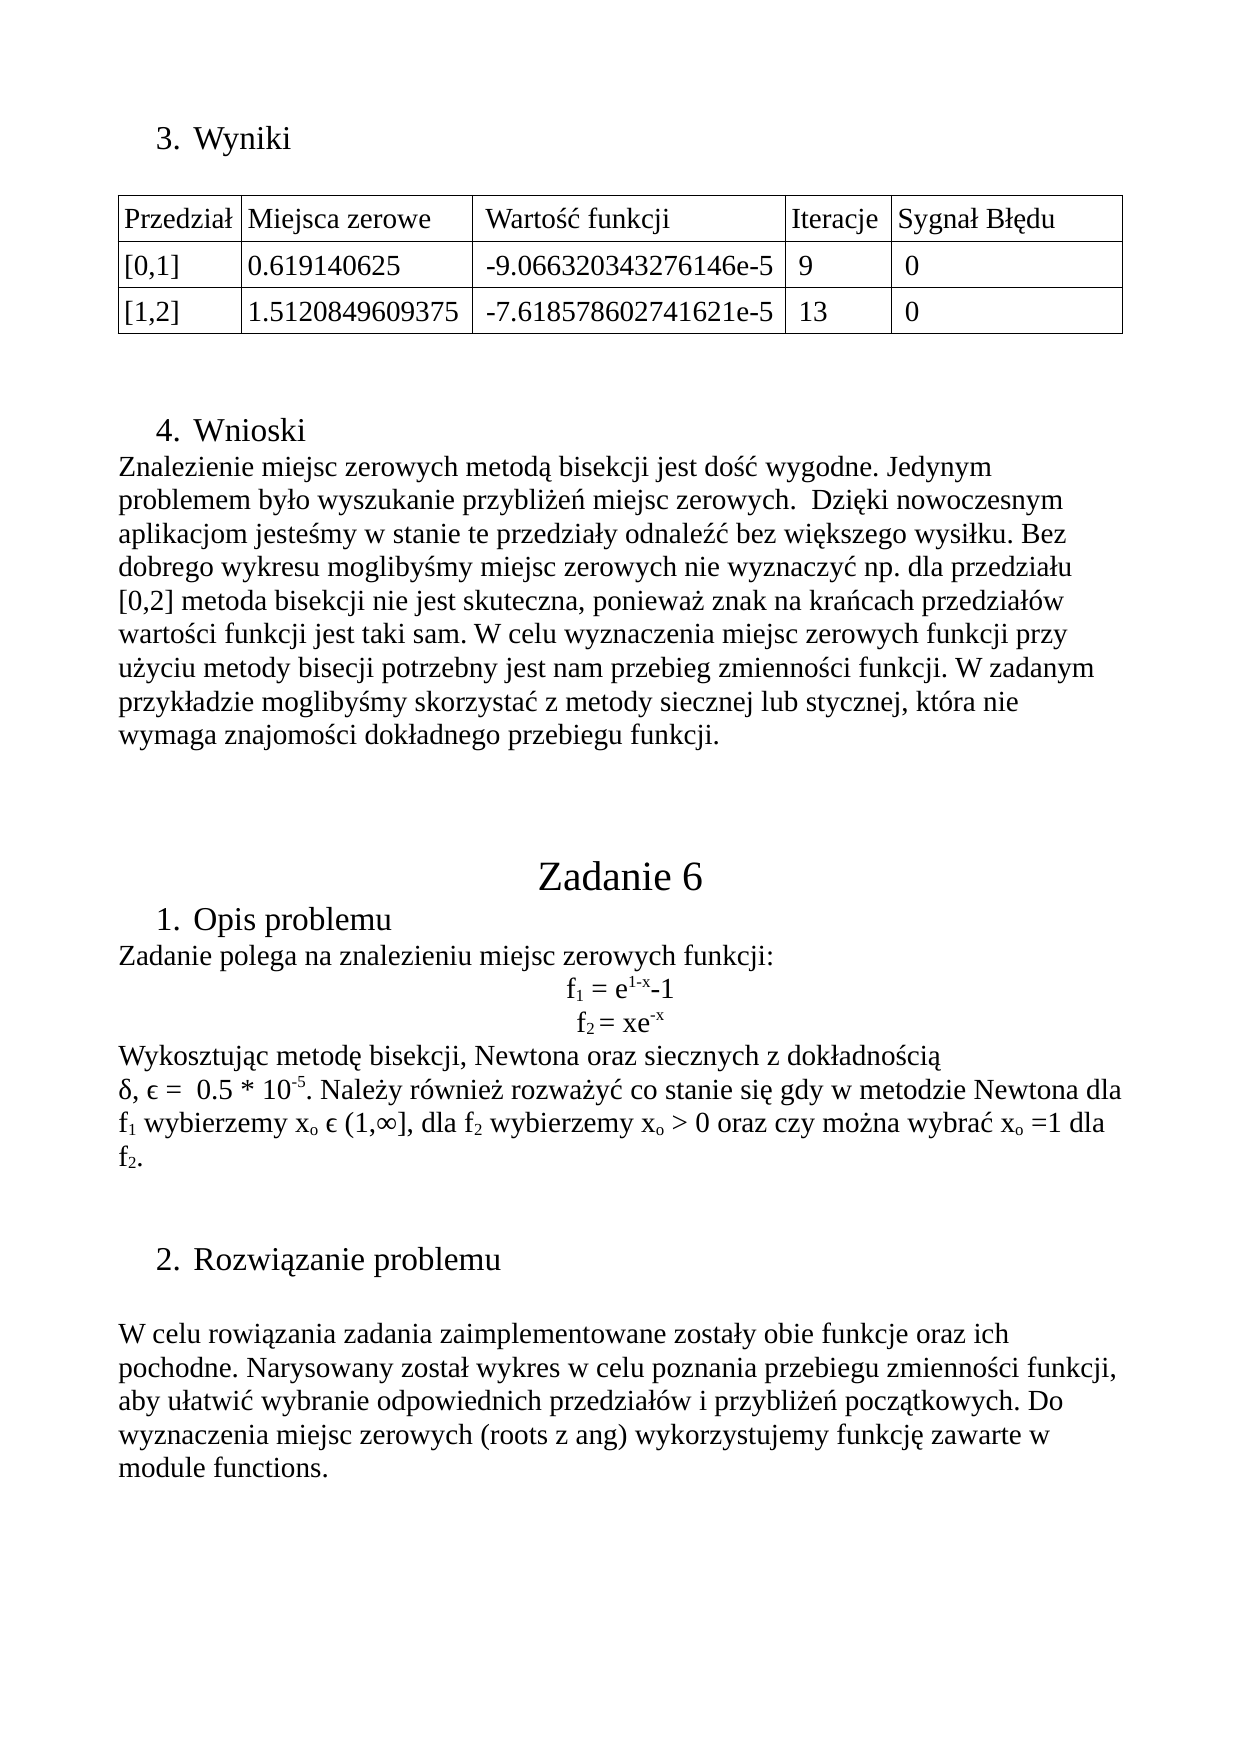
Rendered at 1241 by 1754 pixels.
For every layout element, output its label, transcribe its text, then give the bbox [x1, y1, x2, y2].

list Wyniki [156, 118, 1122, 156]
table_cell 1.5120849609375 [242, 288, 472, 333]
text W celu rowiązania zadania zaimplementowane zostały obie funkcje oraz ich pochodne. Narysowany został wykres w celu poznania przebiegu zmienności funkcji, aby ułatwić wybranie odpowiednich przedziałów i przybliżeń początkowych. Do wyznaczenia miejsc zerowych (roots z ang) wykorzystujemy funkcję zawarte w module functions. [118, 1316, 1122, 1484]
table_cell 13 [786, 288, 891, 333]
list Wnioski [156, 411, 1122, 449]
text δ, ϵ = 0.5 * 10-5. Należy również rozważyć co stanie się gdy w metodzie Newtona dla f1 wybierzemy xo ϵ (1,∞], dla f2 wybierzemy xo > 0 oraz czy można wybrać xo =1 dla f2. [118, 1072, 1122, 1172]
text f1 = e1-x-1 [118, 971, 1122, 1005]
table_header Miejsca zerowe [242, 196, 472, 241]
text f2 = xe-x [118, 1005, 1122, 1038]
text Wykosztując metodę bisekcji, Newtona oraz siecznych z dokładnością [118, 1038, 1122, 1072]
list Rozwiązanie problemu [156, 1239, 1122, 1278]
table_header Iteracje [786, 196, 891, 241]
table_cell [0,1] [119, 242, 241, 287]
table_header Przedział [119, 196, 241, 241]
text Zadanie 6 [118, 851, 1122, 899]
table_cell [1,2] [119, 288, 241, 333]
table_cell -7.618578602741621e-5 [473, 288, 785, 333]
table_cell 9 [786, 242, 891, 287]
table_cell 0 [892, 288, 1122, 333]
list Opis problemu [156, 899, 1122, 938]
table_cell 0 [892, 242, 1122, 287]
table_cell 0.619140625 [242, 242, 472, 287]
table_header Sygnał Błędu [892, 196, 1122, 241]
table_header Wartość funkcji [473, 196, 785, 241]
text Zadanie polega na znalezieniu miejsc zerowych funkcji: [118, 938, 1122, 971]
text Znalezienie miejsc zerowych metodą bisekcji jest dość wygodne. Jedynym problemem było wyszukanie przybliżeń miejsc zerowych. Dzięki nowoczesnym aplikacjom jesteśmy w stanie te przedziały odnaleźć bez większego wysiłku. Bez dobrego wykresu moglibyśmy miejsc zerowych nie wyznaczyć np. dla przedziału [0,2] metoda bisekcji nie jest skuteczna, ponieważ znak na krańcach przedziałów wartości funkcji jest taki sam. W celu wyznaczenia miejsc zerowych funkcji przy użyciu metody bisecji potrzebny jest nam przebieg zmienności funkcji. W zadanym przykładzie moglibyśmy skorzystać z metody siecznej lub stycznej, która nie wymaga znajomości dokładnego przebiegu funkcji. [118, 449, 1122, 751]
table_cell -9.066320343276146e-5 [473, 242, 785, 287]
